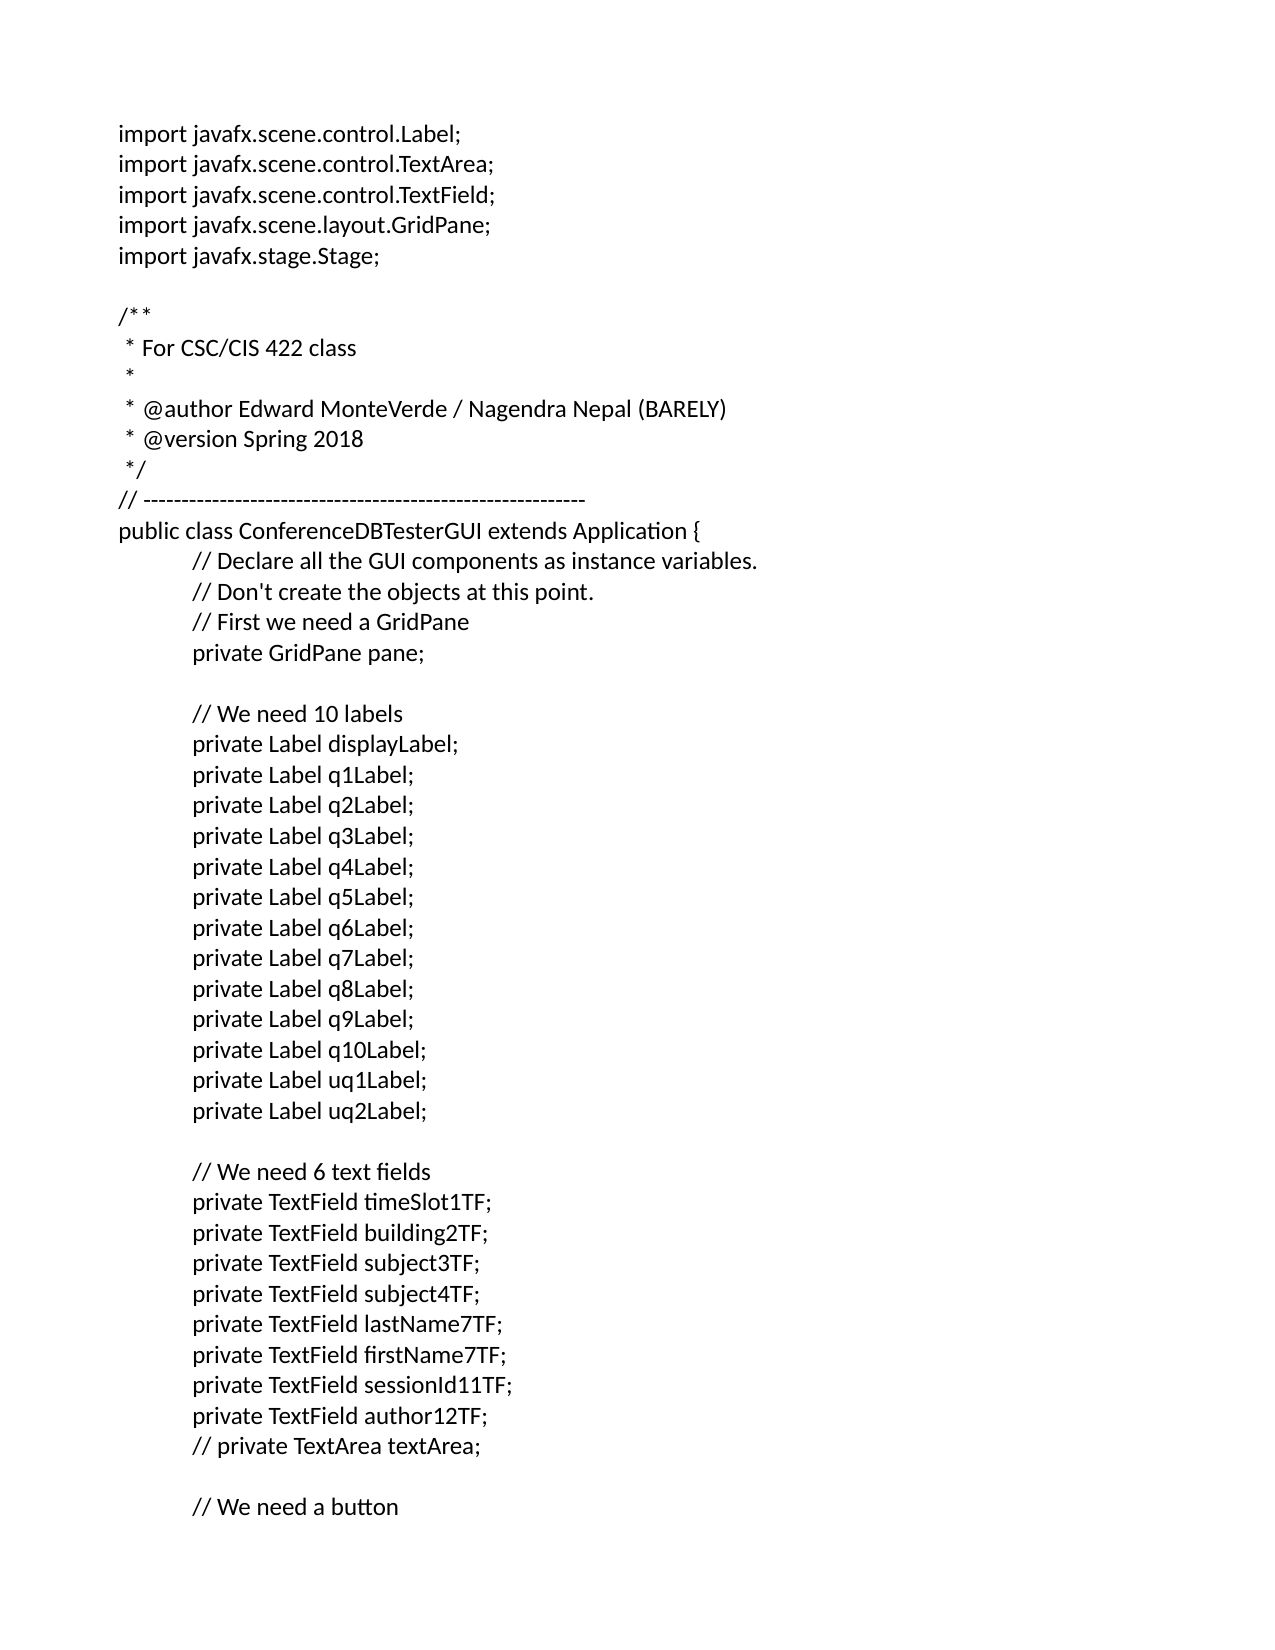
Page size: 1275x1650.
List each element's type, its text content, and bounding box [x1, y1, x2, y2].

text private GridPane pane; [118, 637, 1157, 667]
text // We need a button [118, 1492, 1157, 1522]
text private Label uq1Label; [118, 1064, 1157, 1095]
text import javafx.scene.control.TextField; [118, 179, 1157, 210]
text public class ConferenceDBTesterGUI extends Application { [118, 515, 1157, 545]
text private Label uq2Label; [118, 1095, 1157, 1125]
text private TextField subject4TF; [118, 1278, 1157, 1308]
text private Label q10Label; [118, 1034, 1157, 1064]
text * @author Edward MonteVerde / Nagendra Nepal (BARELY) [118, 393, 1157, 423]
text private Label q7Label; [118, 942, 1157, 973]
text // Declare all the GUI components as instance variables. [118, 545, 1157, 576]
text private TextField timeSlot1TF; [118, 1186, 1157, 1217]
text import javafx.scene.control.TextArea; [118, 149, 1157, 179]
text */ [118, 454, 1157, 484]
text private TextField building2TF; [118, 1217, 1157, 1247]
text // We need 6 text fields [118, 1156, 1157, 1186]
text // First we need a GridPane [118, 606, 1157, 637]
text * @version Spring 2018 [118, 423, 1157, 454]
text private Label q9Label; [118, 1003, 1157, 1034]
text private Label q6Label; [118, 912, 1157, 942]
text // Don't create the objects at this point. [118, 576, 1157, 606]
text private Label q8Label; [118, 973, 1157, 1003]
text /** [118, 301, 1157, 332]
text private Label q5Label; [118, 881, 1157, 912]
text import javafx.scene.layout.GridPane; [118, 210, 1157, 240]
text private TextField subject3TF; [118, 1247, 1157, 1278]
text import javafx.scene.control.Label; [118, 118, 1157, 149]
text private TextField author12TF; [118, 1400, 1157, 1431]
text private Label q4Label; [118, 851, 1157, 881]
text // private TextArea textArea; [118, 1431, 1157, 1461]
text private Label q1Label; [118, 759, 1157, 789]
text // ---------------------------------------------------------- [118, 484, 1157, 515]
text * For CSC/CIS 422 class [118, 332, 1157, 362]
text private Label q3Label; [118, 820, 1157, 851]
text * [118, 362, 1157, 393]
text private TextField sessionId11TF; [118, 1369, 1157, 1400]
text private TextField lastName7TF; [118, 1308, 1157, 1339]
text private TextField firstName7TF; [118, 1339, 1157, 1369]
text import javafx.stage.Stage; [118, 240, 1157, 271]
text private Label q2Label; [118, 789, 1157, 820]
text private Label displayLabel; [118, 728, 1157, 759]
text // We need 10 labels [118, 698, 1157, 728]
